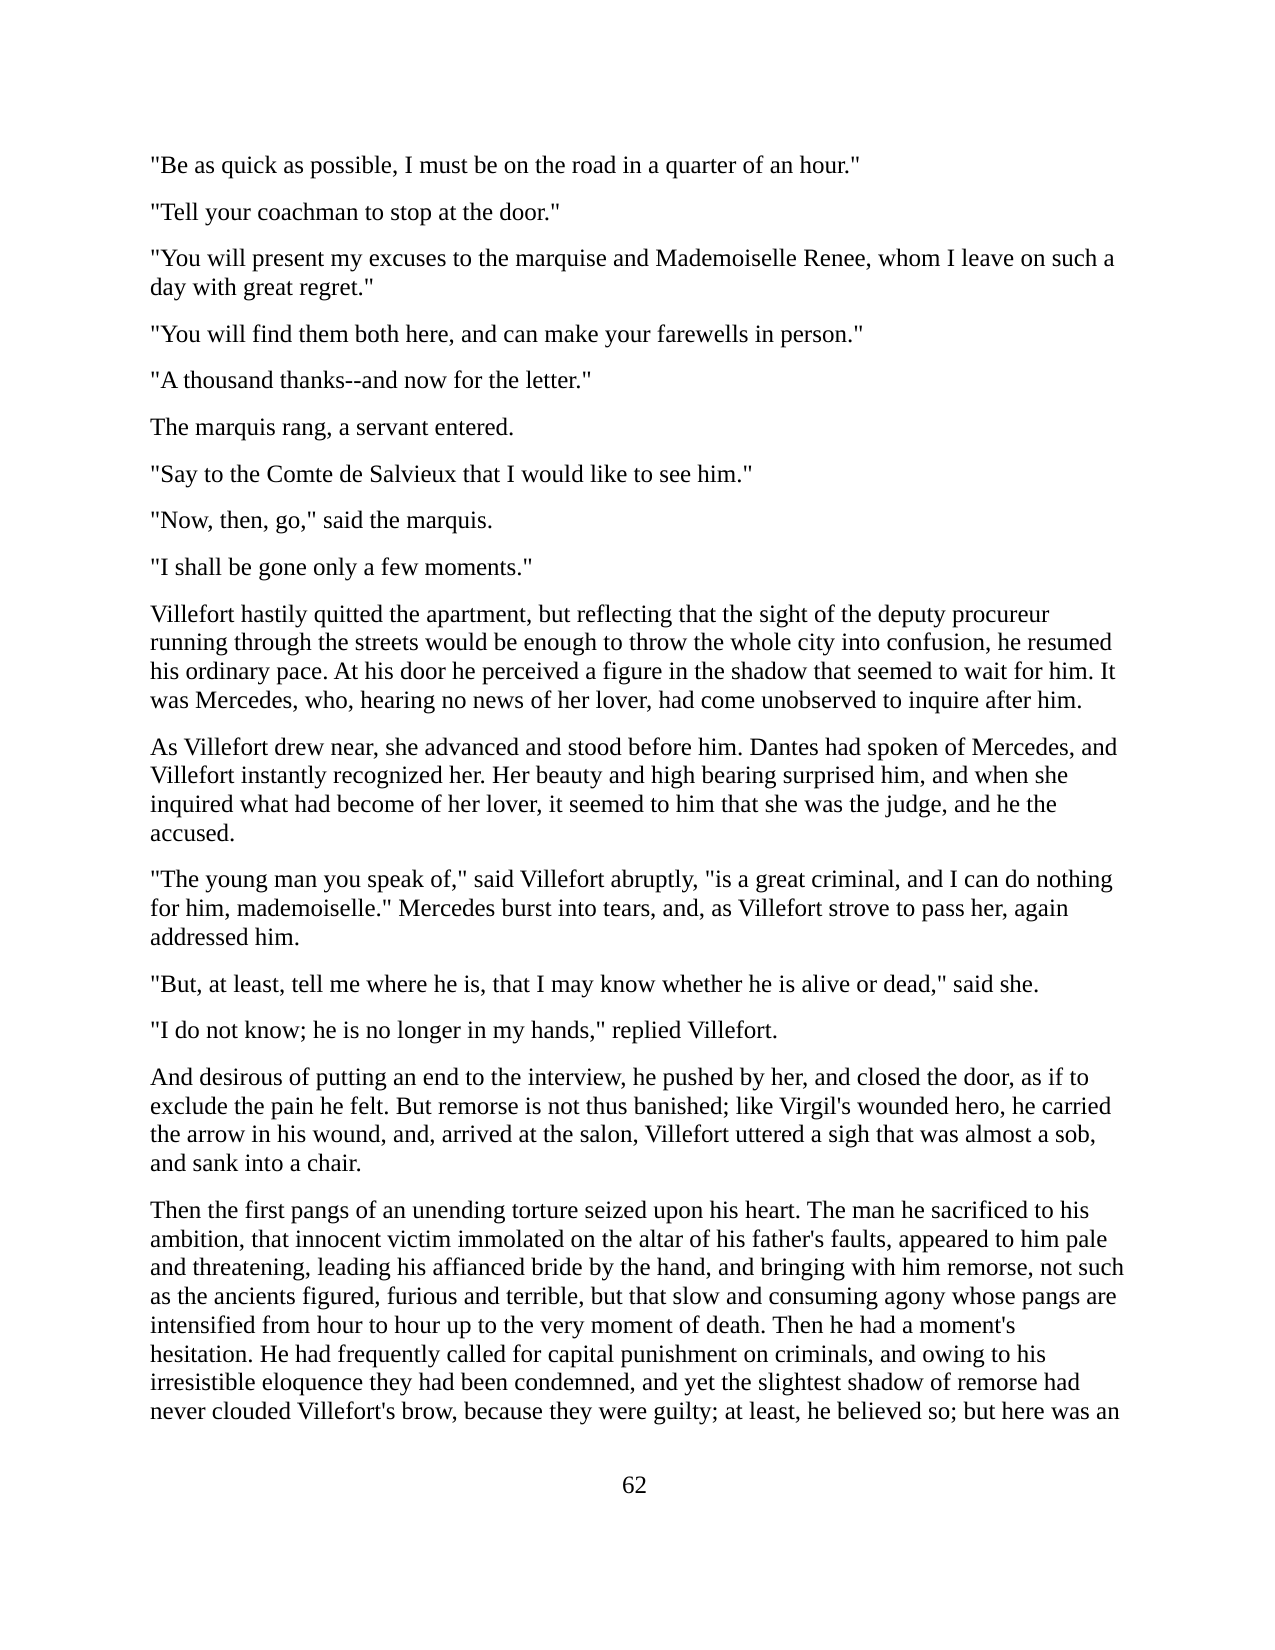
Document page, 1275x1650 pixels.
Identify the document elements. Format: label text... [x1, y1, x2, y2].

text "You will find them both here, and can make your farewells in person." [150, 319, 1125, 347]
text "Tell your coachman to stop at the door." [150, 197, 1125, 225]
text "Say to the Comte de Salvieux that I would like to see him." [150, 459, 1125, 487]
text "A thousand thanks--and now for the letter." [150, 365, 1125, 394]
text "I do not know; he is no longer in my hands," replied Villefort. [150, 1015, 1125, 1044]
text "You will present my excuses to the marquise and Mademoiselle Renee, whom I leave on such a day with great regret." [150, 243, 1125, 301]
text "Now, then, go," said the marquis. [150, 505, 1125, 534]
text Then the first pangs of an unending torture seized upon his heart. The man he sacrificed to his ambition, that innocent victim immolated on the altar of his father's faults, appeared to him pale and threatening, leading his affianced bride by the hand, and bringing with him remorse, not such as the ancients figured, furious and terrible, but that slow and consuming agony whose pangs are intensified from hour to hour up to the very moment of death. Then he had a moment's hesitation. He had frequently called for capital punishment on criminals, and owing to his irresistible eloquence they had been condemned, and yet the slightest shadow of remorse had never clouded Villefort's brow, because they were guilty; at least, he believed so; but here was an [150, 1195, 1125, 1425]
text The marquis rang, a servant entered. [150, 412, 1125, 441]
text "The young man you speak of," said Villefort abruptly, "is a great criminal, and I can do nothing for him, mademoiselle." Mercedes burst into tears, and, as Villefort strove to pass her, again addressed him. [150, 864, 1125, 951]
text "But, at least, tell me where he is, that I may know whether he is alive or dead," said she. [150, 969, 1125, 997]
text As Villefort drew near, she advanced and stood before him. Dantes had spoken of Mercedes, and Villefort instantly recognized her. Her beauty and high bearing surprised him, and when she inquired what had become of her lover, it seemed to him that she was the judge, and he the accused. [150, 732, 1125, 847]
text And desirous of putting an end to the interview, he pushed by her, and closed the door, as if to exclude the pain he felt. But remorse is not thus banished; like Virgil's wounded hero, he carried the arrow in his wound, and, arrived at the salon, Villefort uttered a sigh that was almost a sob, and sank into a chair. [150, 1062, 1125, 1177]
text "Be as quick as possible, I must be on the road in a quarter of an hour." [150, 150, 1125, 179]
text "I shall be gone only a few moments." [150, 552, 1125, 581]
text Villefort hastily quitted the apartment, but reflecting that the sight of the deputy procureur running through the streets would be enough to throw the whole city into confusion, he resumed his ordinary pace. At his door he perceived a figure in the shadow that seemed to wait for him. It was Mercedes, who, hearing no news of her lover, had come unobserved to inquire after him. [150, 599, 1125, 714]
